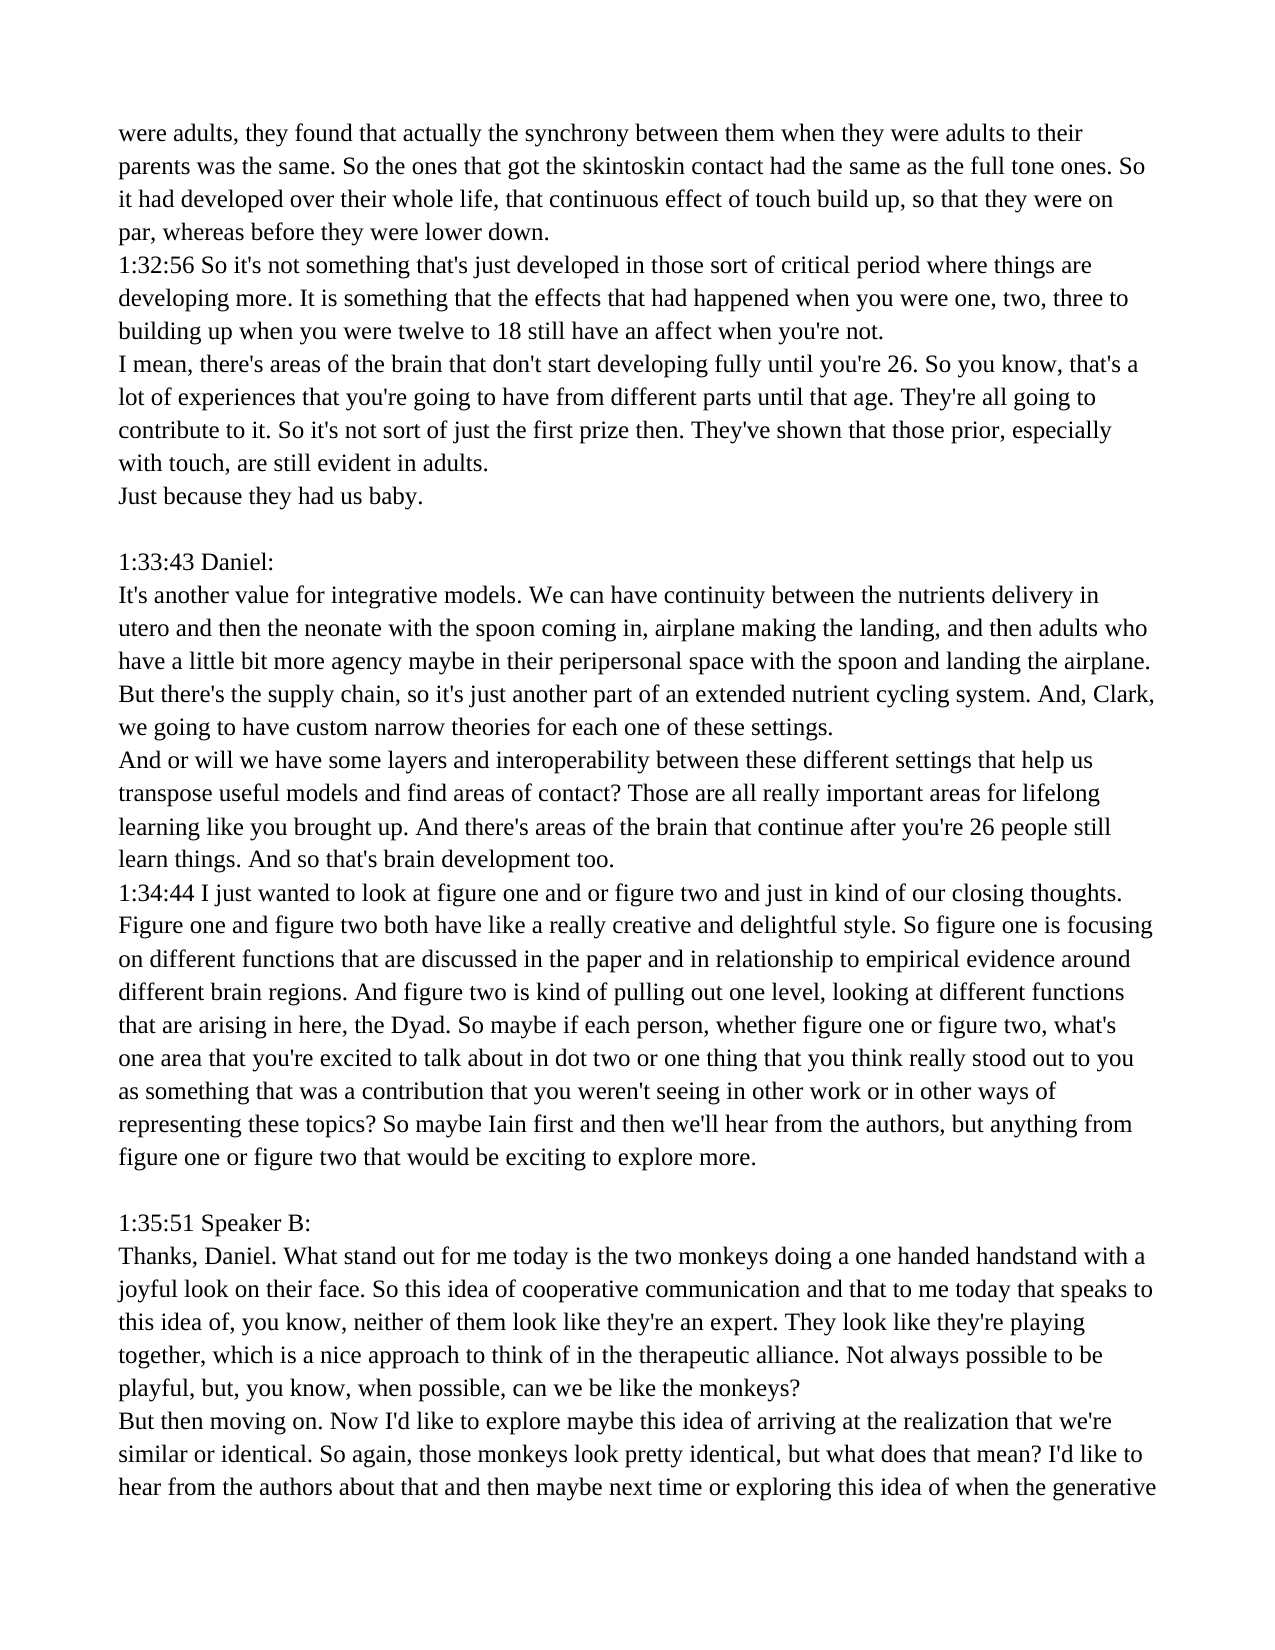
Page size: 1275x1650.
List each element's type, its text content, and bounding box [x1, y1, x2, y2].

text Figure one and figure two both have like a really creative and delightful style. So figure one is focusing on different functions that are discussed in the paper and in relationship to empirical evidence around different brain regions. And figure two is kind of pulling out one level, looking at different functions that are arising in here, the Dyad. So maybe if each person, whether figure one or figure two, what's one area that you're excited to talk about in dot two or one thing that you think really stood out to you as something that was a contribution that you weren't seeing in other work or in other ways of representing these topics? So maybe Iain first and then we'll hear from the authors, but anything from figure one or figure two that would be exciting to explore more. [118, 911, 1157, 1171]
text 1:33:43 Daniel: [118, 547, 1157, 576]
text 1:32:56 So it's not something that's just developed in those sort of critical period where things are developing more. It is something that the effects that had happened when you were one, two, three to building up when you were twelve to 18 still have an affect when you're not. [118, 250, 1157, 345]
text And or will we have some layers and interoperability between these different settings that help us transpose useful models and find areas of contact? Those are all really important areas for lifelong learning like you brought up. And there's areas of the brain that continue after you're 26 people still learn things. And so that's brain development too. [118, 746, 1157, 873]
text 1:34:44 I just wanted to look at figure one and or figure two and just in kind of our closing thoughts. [118, 878, 1157, 906]
text were adults, they found that actually the synchrony between them when they were adults to their parents was the same. So the ones that got the skintoskin contact had the same as the full tone ones. So it had developed over their whole life, that continuous effect of touch build up, so that they were on par, whereas before they were lower down. [118, 118, 1157, 246]
text I mean, there's areas of the brain that don't start developing fully until you're 26. So you know, that's a lot of experiences that you're going to have from different parts until that age. They're all going to contribute to it. So it's not sort of just the first prize then. They've shown that those prior, especially with touch, are still evident in adults. [118, 349, 1157, 477]
text Just because they had us baby. [118, 481, 1157, 510]
text 1:35:51 Speaker B: [118, 1208, 1157, 1237]
text It's another value for integrative models. We can have continuity between the nutrients delivery in utero and then the neonate with the spoon coming in, airplane making the landing, and then adults who have a little bit more agency maybe in their peripersonal space with the spoon and landing the airplane. But there's the supply chain, so it's just another part of an extended nutrient cycling system. And, Clark, we going to have custom narrow theories for each one of these settings. [118, 580, 1157, 741]
text But then moving on. Now I'd like to explore maybe this idea of arriving at the realization that we're similar or identical. So again, those monkeys look pretty identical, but what does that mean? I'd like to hear from the authors about that and then maybe next time or exploring this idea of when the generative [118, 1406, 1157, 1501]
text Thanks, Daniel. What stand out for me today is the two monkeys doing a one handed handstand with a joyful look on their face. So this idea of cooperative communication and that to me today that speaks to this idea of, you know, neither of them look like they're an expert. They look like they're playing together, which is a nice approach to think of in the therapeutic alliance. Not always possible to be playful, but, you know, when possible, can we be like the monkeys? [118, 1241, 1157, 1402]
